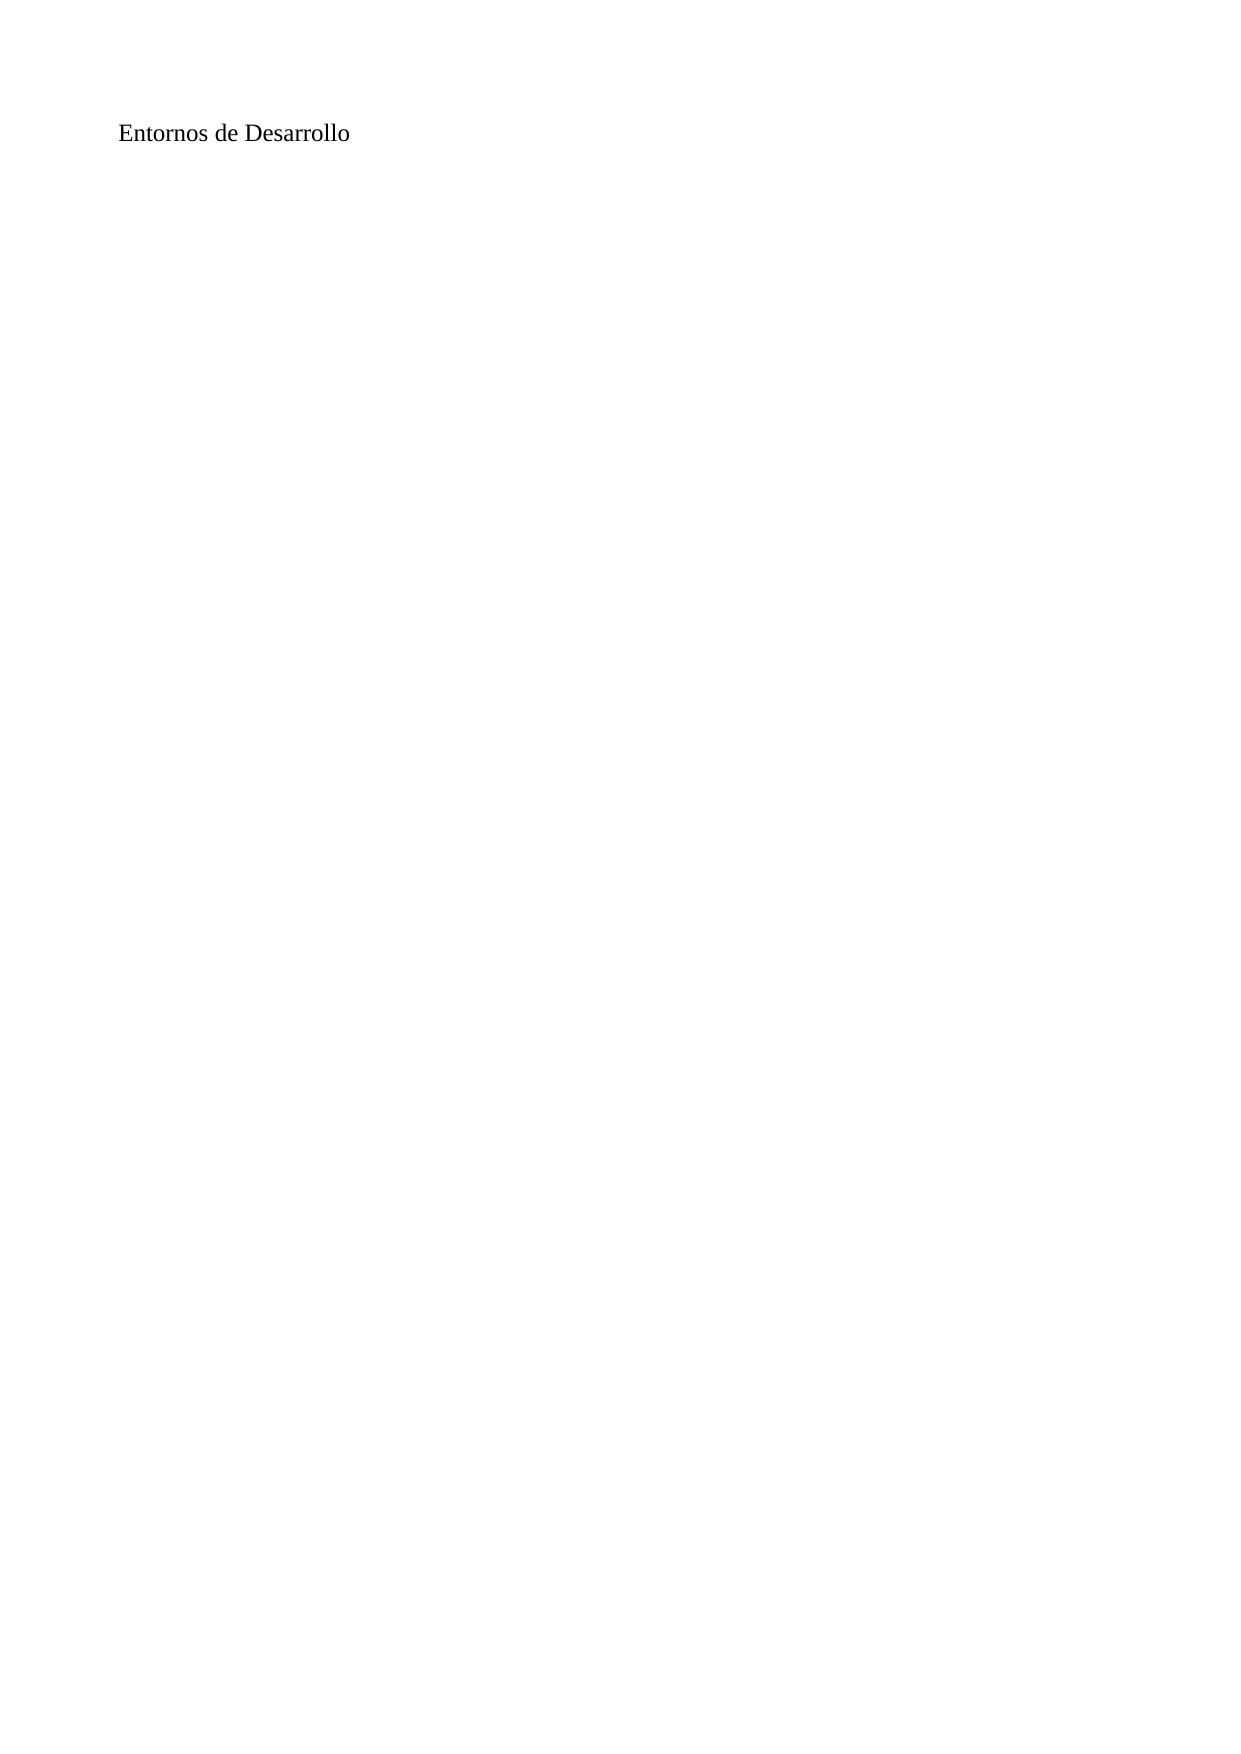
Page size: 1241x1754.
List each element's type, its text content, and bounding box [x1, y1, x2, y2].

text Entornos de Desarrollo [118, 118, 1122, 147]
